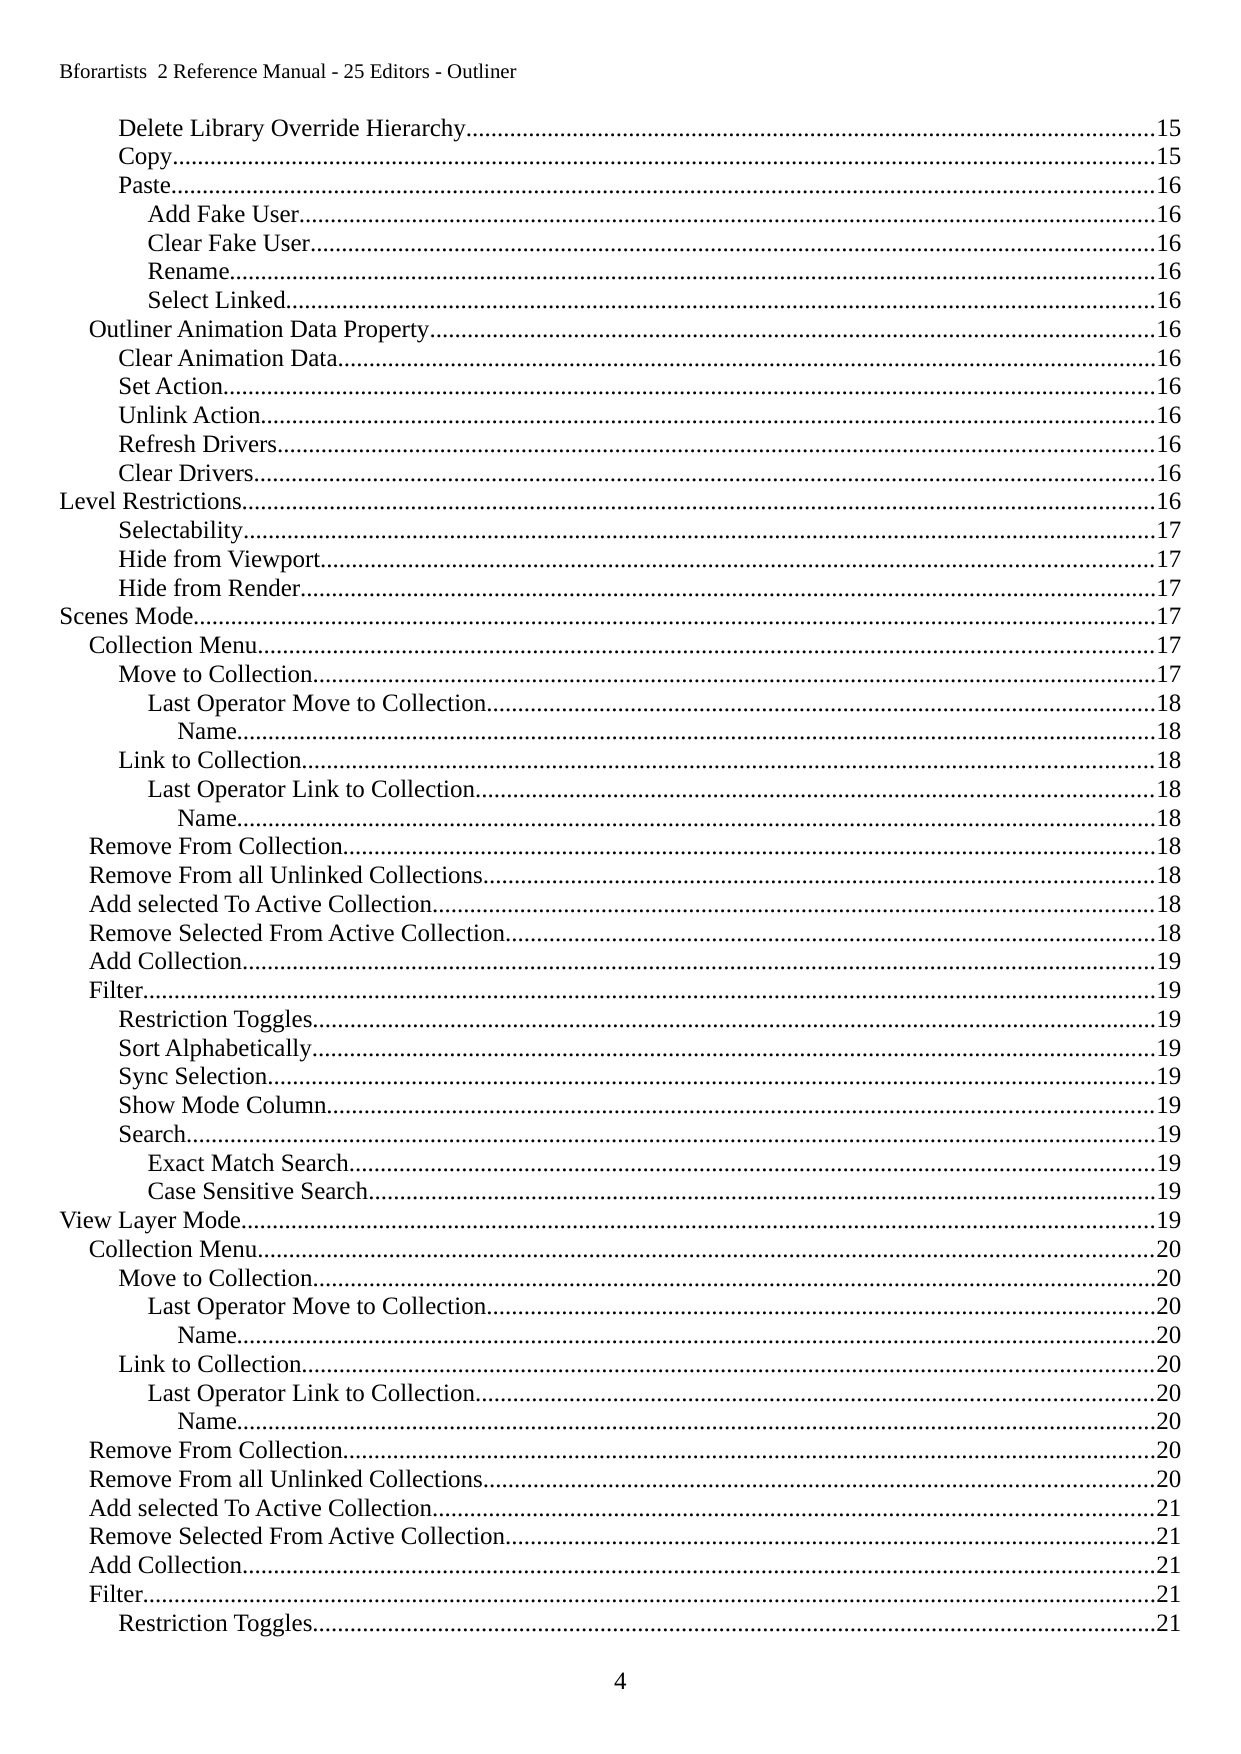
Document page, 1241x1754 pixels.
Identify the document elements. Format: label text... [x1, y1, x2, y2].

text Remove Selected From Active Collection 21 [88, 1521, 1181, 1550]
text Remove Selected From Active Collection 18 [88, 918, 1181, 946]
text Exact Match Search 19 [147, 1148, 1181, 1176]
text Select Linked 16 [147, 285, 1181, 314]
text Remove From Collection 20 [88, 1435, 1181, 1464]
text Paste 16 [118, 170, 1181, 199]
text Move to Collection 20 [118, 1263, 1181, 1291]
text Move to Collection 17 [118, 659, 1181, 688]
text Copy 15 [118, 141, 1181, 170]
text Add Fake User 16 [147, 199, 1181, 228]
text Last Operator Link to Collection 18 [147, 774, 1181, 803]
text Add selected To Active Collection 21 [88, 1493, 1181, 1521]
text Remove From Collection 18 [88, 831, 1181, 860]
text Last Operator Move to Collection 18 [147, 688, 1181, 716]
text Unlink Action 16 [118, 400, 1181, 429]
text Link to Collection 18 [118, 745, 1181, 774]
text View Layer Mode 19 [59, 1205, 1181, 1234]
text Last Operator Move to Collection 20 [147, 1291, 1181, 1320]
text Delete Library Override Hierarchy 15 [118, 113, 1181, 141]
text Sort Alphabetically 19 [118, 1033, 1181, 1061]
text Scenes Mode 17 [59, 601, 1181, 630]
text Clear Fake User 16 [147, 228, 1181, 256]
text Set Action 16 [118, 371, 1181, 400]
text Sync Selection 19 [118, 1061, 1181, 1090]
text Collection Menu 17 [88, 630, 1181, 659]
text Filter 21 [88, 1579, 1181, 1608]
text Filter 19 [88, 975, 1181, 1004]
text Remove From all Unlinked Collections 18 [88, 860, 1181, 889]
text Search 19 [118, 1119, 1181, 1148]
text Clear Drivers 16 [118, 458, 1181, 486]
text Last Operator Link to Collection 20 [147, 1378, 1181, 1406]
text Restriction Toggles 21 [118, 1608, 1181, 1636]
text Hide from Render 17 [118, 573, 1181, 601]
text Add selected To Active Collection 18 [88, 889, 1181, 918]
text Clear Animation Data 16 [118, 343, 1181, 371]
text Add Collection 19 [88, 946, 1181, 975]
text Rename 16 [147, 256, 1181, 285]
text Collection Menu 20 [88, 1234, 1181, 1263]
text Remove From all Unlinked Collections 20 [88, 1464, 1181, 1493]
text Restriction Toggles 19 [118, 1004, 1181, 1033]
text Name 18 [177, 803, 1181, 831]
text Show Mode Column 19 [118, 1090, 1181, 1119]
text Outliner Animation Data Property 16 [88, 314, 1181, 343]
text Selectability 17 [118, 515, 1181, 544]
text Name 20 [177, 1406, 1181, 1435]
text Add Collection 21 [88, 1550, 1181, 1579]
text Case Sensitive Search 19 [147, 1176, 1181, 1205]
text Level Restrictions 16 [59, 486, 1181, 515]
text Refresh Drivers 16 [118, 429, 1181, 458]
text Hide from Viewport 17 [118, 544, 1181, 573]
text Name 20 [177, 1320, 1181, 1349]
text Link to Collection 20 [118, 1349, 1181, 1378]
text Name 18 [177, 716, 1181, 745]
